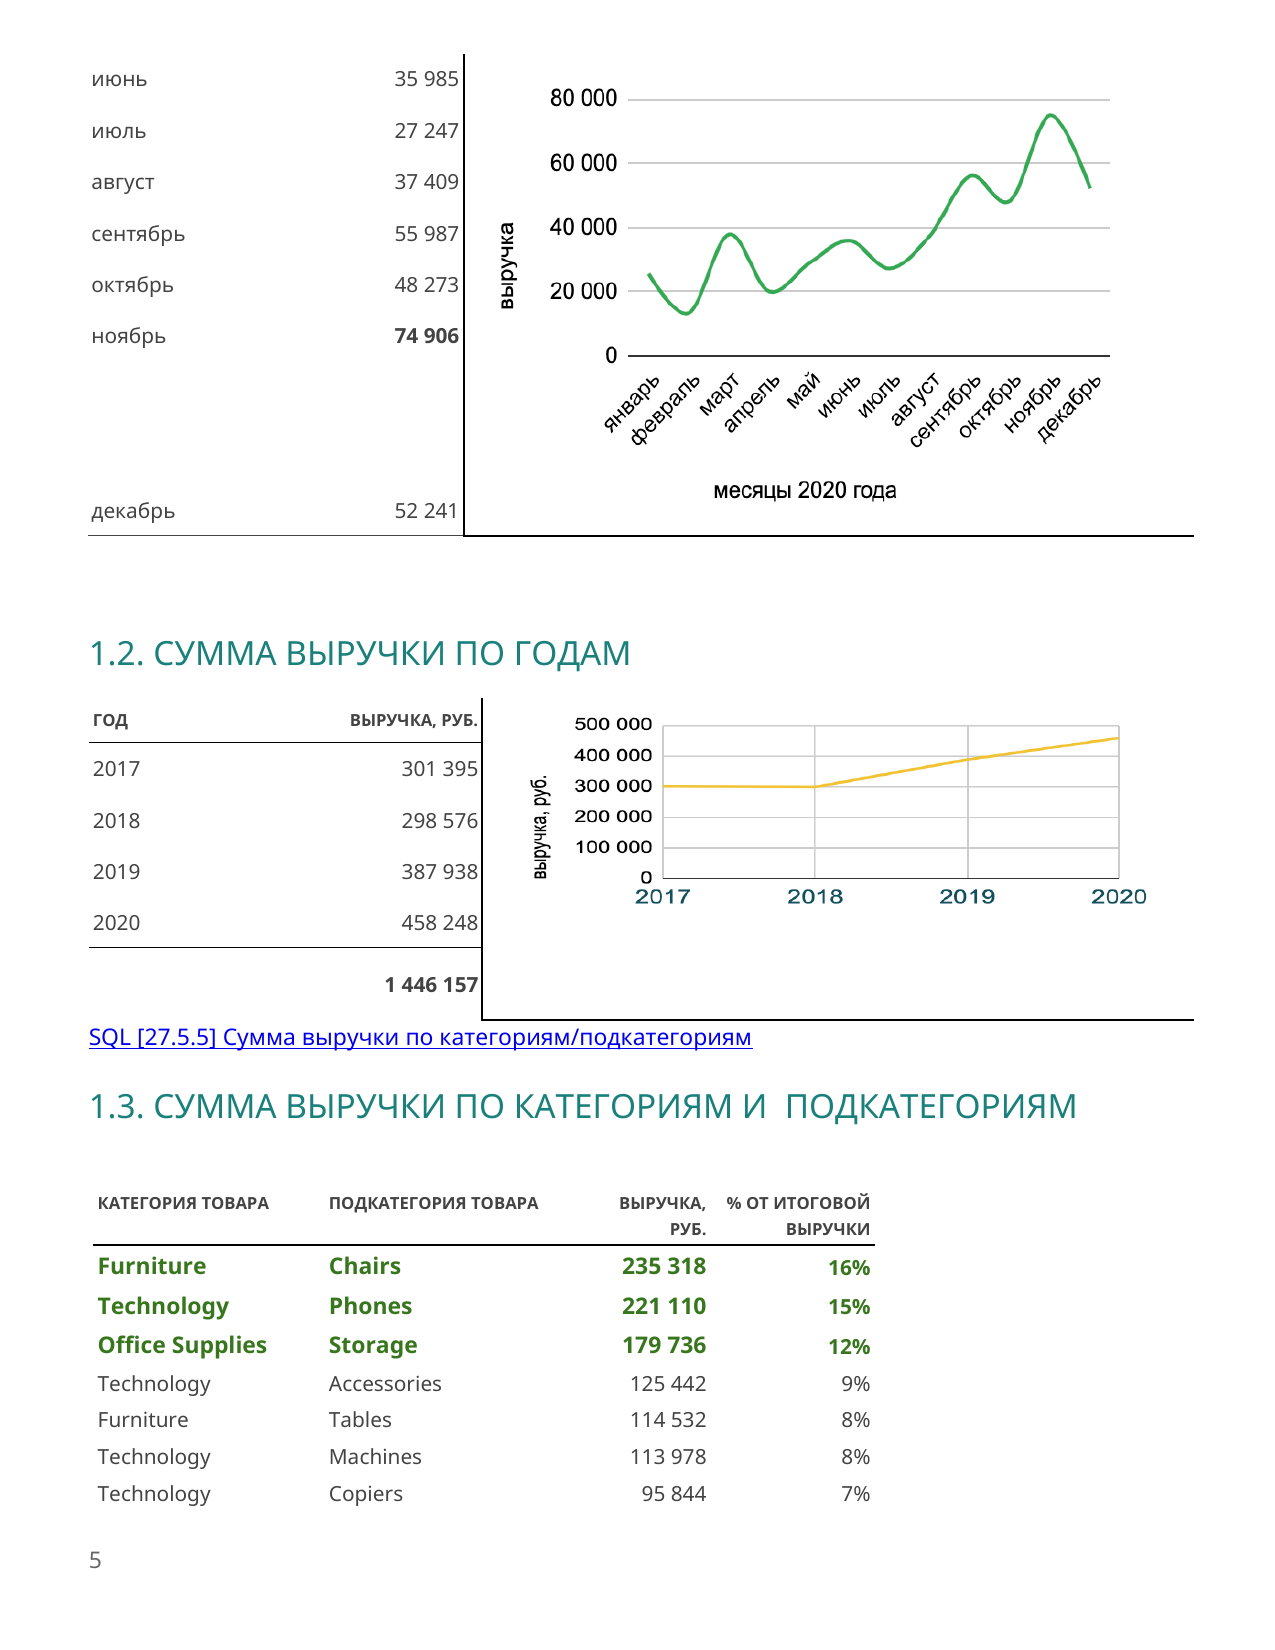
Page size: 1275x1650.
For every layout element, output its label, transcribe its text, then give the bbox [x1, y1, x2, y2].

table_cell 15% [710, 1285, 874, 1325]
table_cell 2019 [89, 845, 299, 896]
table_cell [89, 948, 299, 1019]
table_cell 8% [710, 1401, 874, 1438]
table_cell Furniture [93, 1401, 324, 1438]
table_cell август [88, 155, 282, 206]
table_cell 7% [710, 1475, 874, 1512]
text 1.3. СУММА ВЫРУЧКИ ПО КАТЕГОРИЯМ И ПОДКАТЕГОРИЯМ [88, 1083, 1196, 1128]
table_cell 221 110 [582, 1285, 710, 1325]
table_cell Office Supplies [93, 1325, 324, 1364]
table_header % ОТ ИТОГОВОЙ ВЫРУЧКИ [710, 1187, 874, 1244]
table_cell Technology [93, 1475, 324, 1512]
subtitle 1.2. СУММА ВЫРУЧКИ ПО ГОДАМ [88, 630, 1196, 675]
table_cell 301 395 [300, 743, 481, 793]
table_cell Furniture [93, 1246, 324, 1285]
table_cell 2020 [89, 896, 299, 947]
table_cell Technology [93, 1365, 324, 1401]
table_cell 74 906 [282, 309, 463, 360]
table_cell 125 442 [582, 1365, 710, 1401]
table_cell Storage [325, 1325, 582, 1364]
table_cell Tables [325, 1401, 582, 1438]
table_header КАТЕГОРИЯ ТОВАРА [93, 1187, 324, 1244]
table_cell 55 987 [282, 206, 463, 257]
table_header ВЫРУЧКА, РУБ. [582, 1187, 710, 1244]
table_cell июнь [88, 52, 282, 103]
table_cell [465, 54, 1194, 535]
picture [473, 64, 1132, 525]
table_cell 8% [710, 1438, 874, 1475]
table_cell Chairs [325, 1246, 582, 1285]
table_cell 52 241 [282, 360, 463, 535]
table_cell 16% [710, 1246, 874, 1285]
picture [514, 708, 1163, 940]
table_cell 9% [710, 1365, 874, 1401]
table_cell Machines [325, 1438, 582, 1475]
table_cell Technology [93, 1438, 324, 1475]
table_header [483, 698, 1194, 1019]
table_cell 2018 [89, 793, 299, 844]
table_cell сентябрь [88, 206, 282, 257]
table_cell 37 409 [282, 155, 463, 206]
table_cell июль [88, 104, 282, 155]
table_cell 48 273 [282, 258, 463, 309]
table_cell 458 248 [300, 896, 481, 947]
table_header ВЫРУЧКА, РУБ. [300, 698, 481, 742]
table_header ГОД [89, 698, 299, 742]
table_cell 235 318 [582, 1246, 710, 1285]
table_cell Accessories [325, 1365, 582, 1401]
table_cell ноябрь [88, 309, 282, 360]
table_cell 27 247 [282, 104, 463, 155]
table_cell 1 446 157 [300, 948, 481, 1019]
table_cell 114 532 [582, 1401, 710, 1438]
text SQL [27.5.5] Сумма выручки по категориям/подкатегориям [88, 1021, 1196, 1053]
table_cell 387 938 [300, 845, 481, 896]
table_header ПОДКАТЕГОРИЯ ТОВАРА [325, 1187, 582, 1244]
table_cell декабрь [88, 360, 282, 535]
table_cell Phones [325, 1285, 582, 1325]
table_cell 179 736 [582, 1325, 710, 1364]
table_cell 12% [710, 1325, 874, 1364]
table_cell 35 985 [282, 52, 463, 103]
table_cell Copiers [325, 1475, 582, 1512]
table_cell Technology [93, 1285, 324, 1325]
table_cell 95 844 [582, 1475, 710, 1512]
table_cell октябрь [88, 258, 282, 309]
table_cell 298 576 [300, 793, 481, 844]
table_cell 113 978 [582, 1438, 710, 1475]
table_cell 2017 [89, 743, 299, 793]
